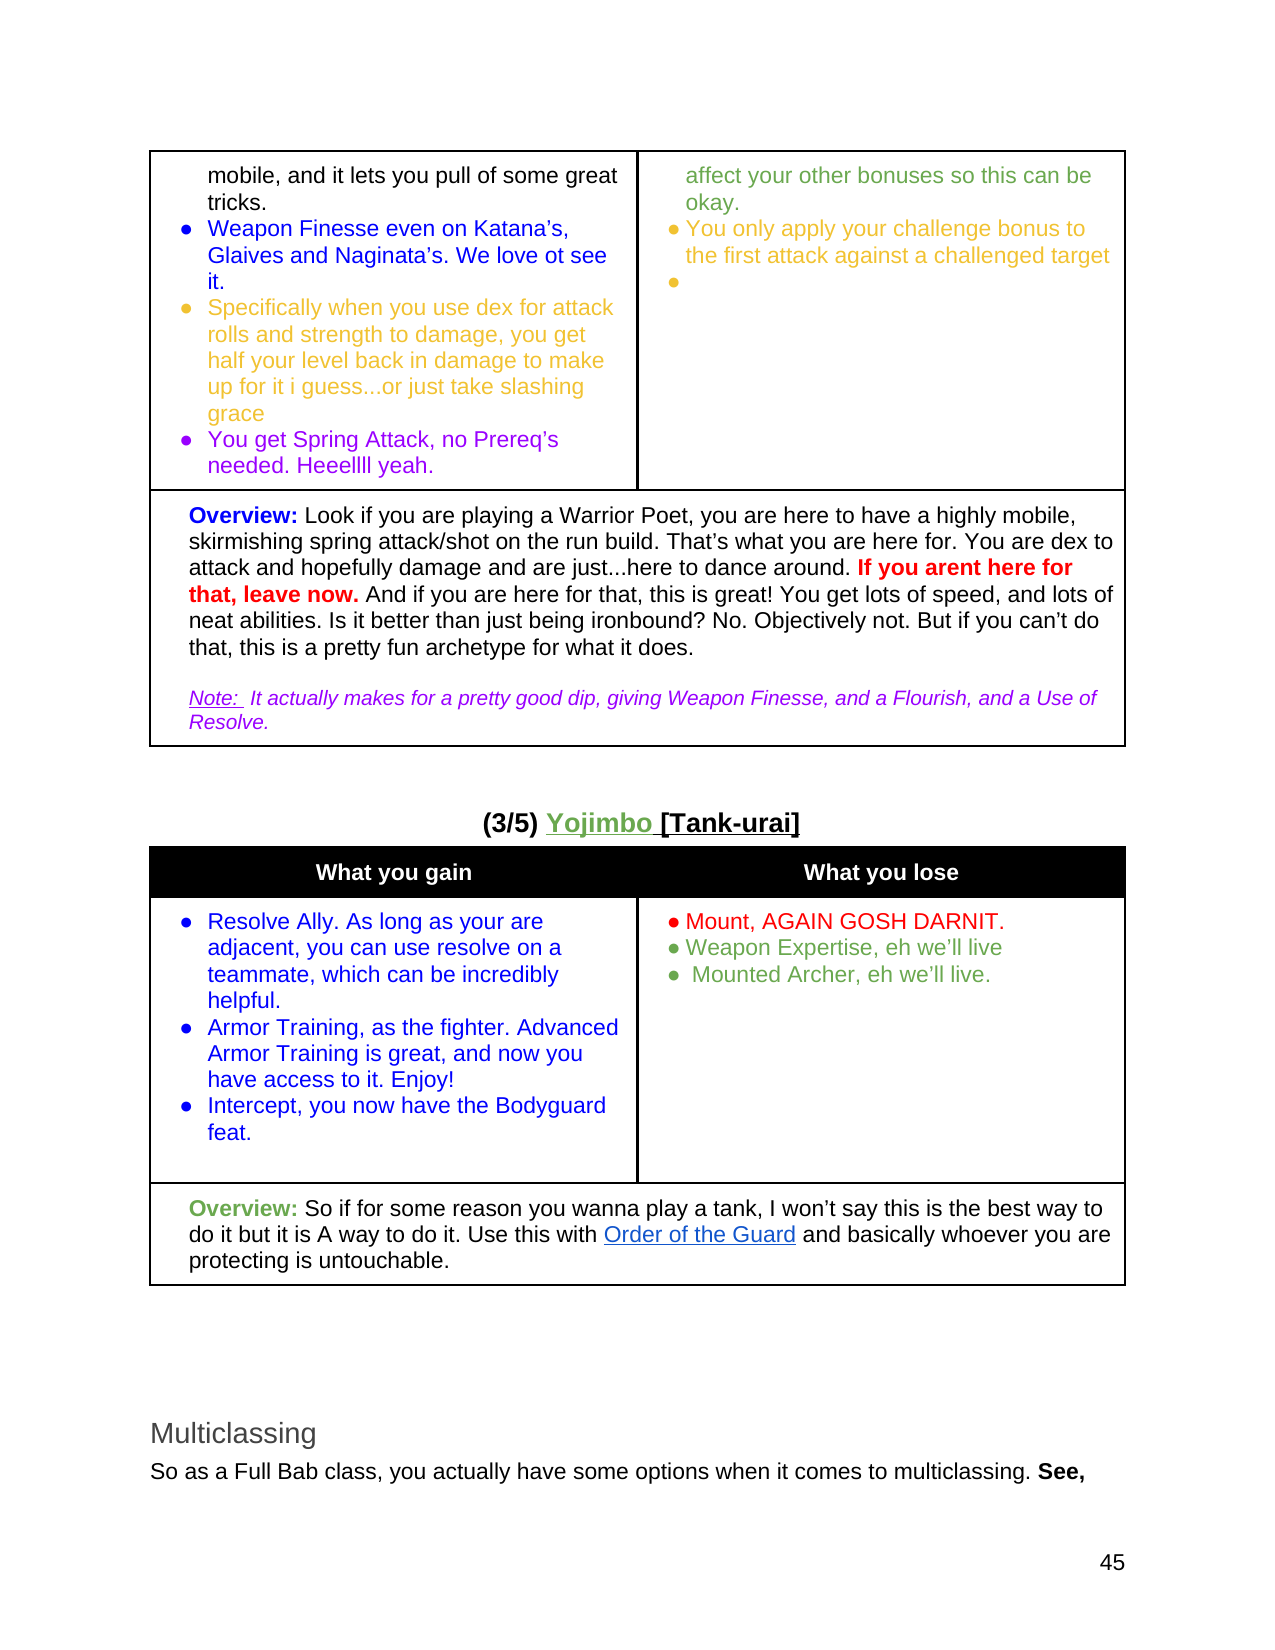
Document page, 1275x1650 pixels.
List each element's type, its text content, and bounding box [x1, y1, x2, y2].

table_cell mobile, and it lets you pull of some great tricks. Weapon Finesse even on Katana’s, Glaives and Naginata’s. We love ot see it. Specifically when you use dex for attack rolls and strength to damage, you get half your level back in damage to make up for it i guess...or just take slashing grace You get Spring Attack, no Prereq’s needed. Heeellll yeah. [151, 152, 636, 489]
table_cell What you gain [151, 848, 636, 896]
table_cell Overview: So if for some reason you wanna play a tank, I won’t say this is the best way to do it but it is A way to do it. Use this with Order of the Guard and basically whoever you are protecting is untouchable. [151, 1184, 1124, 1284]
table_cell Resolve Ally. As long as your are adjacent, you can use resolve on a teammate, which can be incredibly helpful. Armor Training, as the fighter. Advanced Armor Training is great, and now you have access to it. Enjoy! Intercept, you now have the Bodyguard feat. [151, 898, 636, 1182]
table_cell Overview: Look if you are playing a Warrior Poet, you are here to have a highly mobile, skirmishing spring attack/shot on the run build. That’s what you are here for. You are dex to attack and hopefully damage and are just...here to dance around. If you arent here for that, leave now. And if you are here for that, this is great! You get lots of speed, and lots of neat abilities. Is it better than just being ironbound? No. Objectively not. But if you can’t do that, this is a pretty fun archetype for what it does. Note: It actually makes for a pretty good dip, giving Weapon Finesse, and a Flourish, and a Use of Resolve. [151, 491, 1124, 744]
table_cell Mount, AGAIN GOSH DARNIT. Weapon Expertise, eh we’ll live Mounted Archer, eh we’ll live. [639, 898, 1124, 1182]
subtitle Multiclassing [150, 1416, 1125, 1450]
text So as a Full Bab class, you actually have some options when it comes to multiclassing. See, [150, 1458, 1125, 1485]
table_cell What you lose [639, 848, 1124, 896]
table_header (3/5) Yojimbo [Tank-urai] [151, 782, 1124, 846]
table_cell affect your other bonuses so this can be okay. You only apply your challenge bonus to the first attack against a challenged target [639, 152, 1124, 489]
